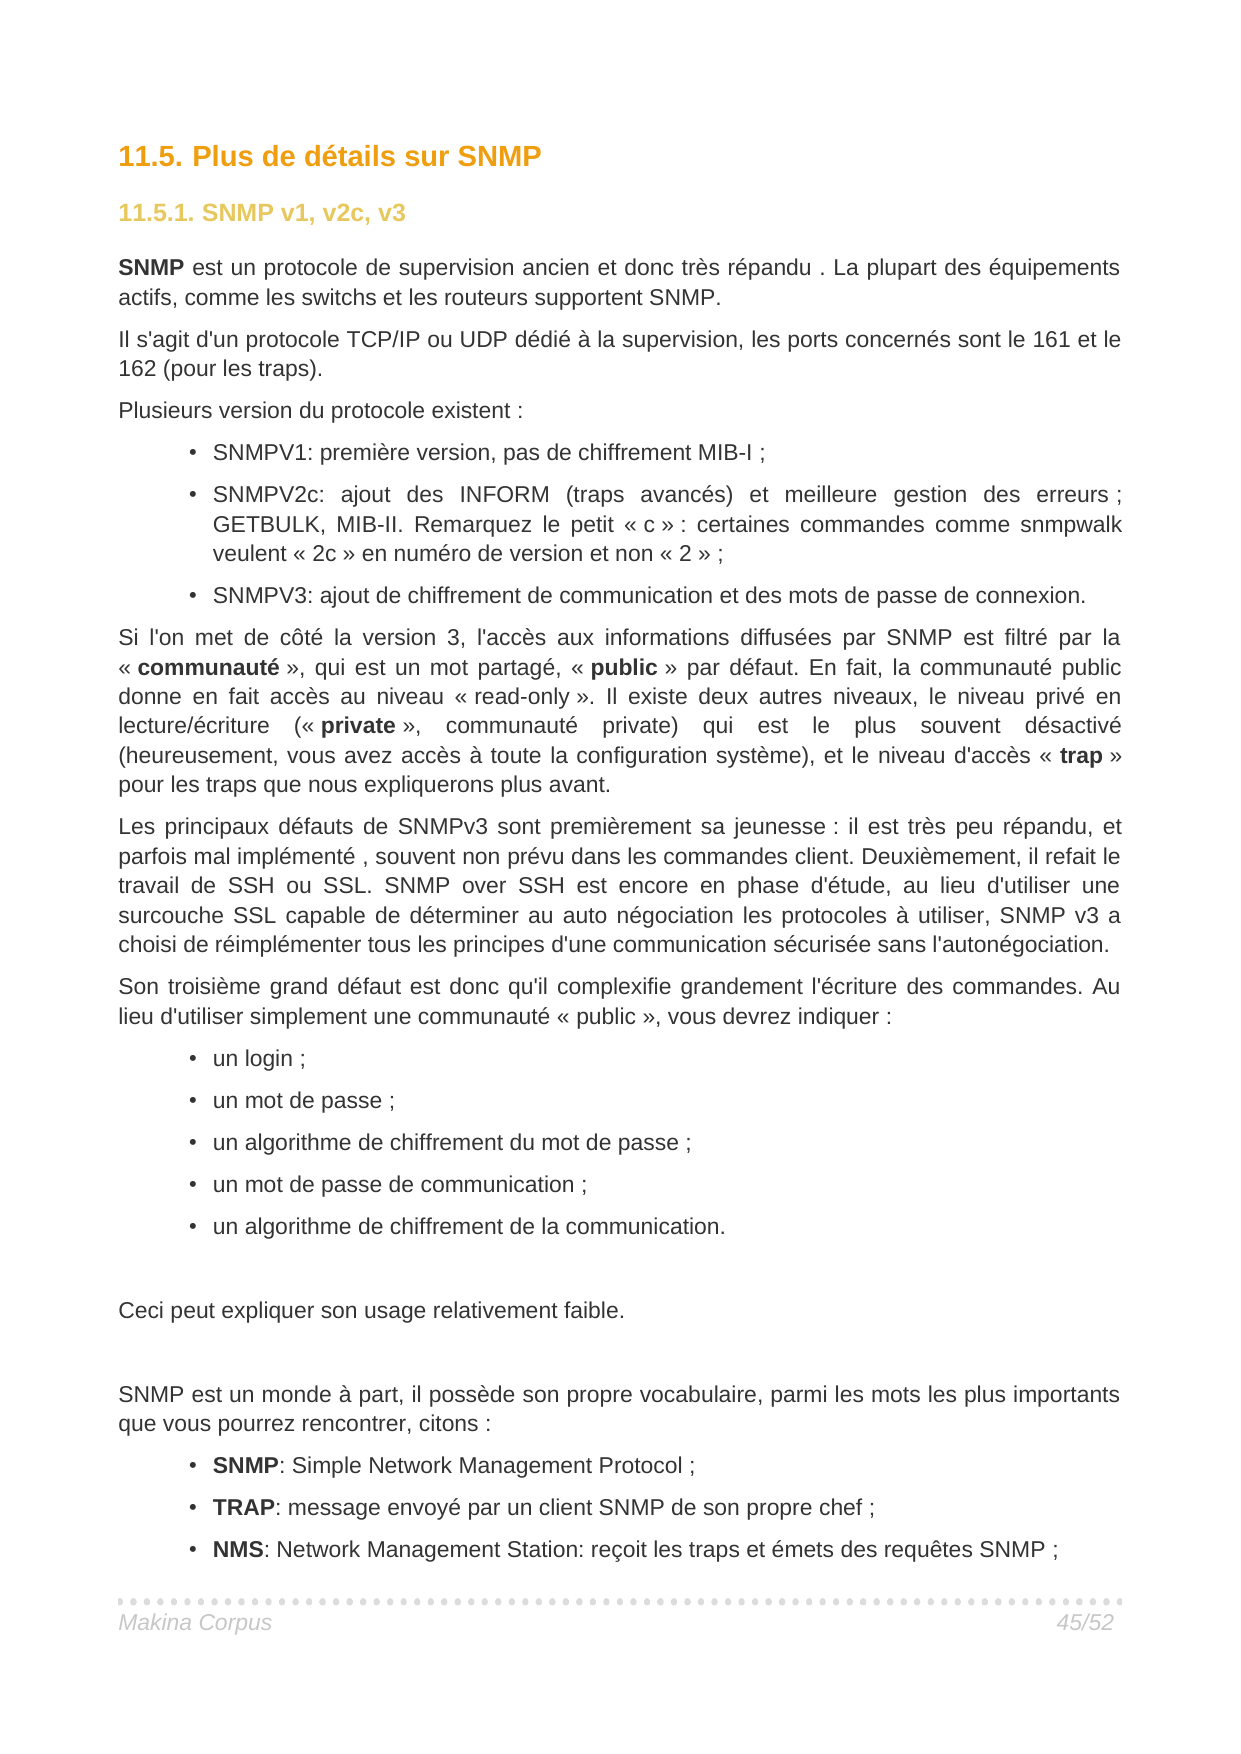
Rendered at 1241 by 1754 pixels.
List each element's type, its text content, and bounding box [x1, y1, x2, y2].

text Plusieurs version du protocole existent : [118, 395, 1122, 424]
list SNMP: Simple Network Management Protocol ; [189, 1450, 1122, 1479]
text Si l'on met de côté la version 3, l'accès aux informations diffusées par SNMP est filtré par la « communauté », qui est un mot partagé, « public » par défaut. En fait, la communauté public donne en fait accès au niveau « read-only ». Il existe deux autres niveaux, le niveau privé en lecture/écriture (« private », communauté private) qui est le plus souvent désactivé (heureusement, vous avez accès à toute la configuration système), et le niveau d'accès « trap » pour les traps que nous expliquerons plus avant. [118, 622, 1122, 799]
list un algorithme de chiffrement du mot de passe ; [189, 1127, 1122, 1156]
text Ceci peut expliquer son usage relativement faible. [118, 1294, 1122, 1324]
subtitle SNMP v1, v2c, v3 [118, 198, 1122, 227]
text SNMP est un monde à part, il possède son propre vocabulaire, parmi les mots les plus importants que vous pourrez rencontrer, citons : [118, 1378, 1122, 1437]
list un mot de passe ; [189, 1084, 1122, 1114]
text SNMP est un protocole de supervision ancien et donc très répandu . La plupart des équipements actifs, comme les switchs et les routeurs supportent SNMP. [118, 252, 1122, 311]
list SNMPV3: ajout de chiffrement de communication et des mots de passe de connexion. [189, 580, 1122, 609]
picture [118, 1593, 1123, 1610]
text Les principaux défauts de SNMPv3 sont premièrement sa jeunesse : il est très peu répandu, et parfois mal implémenté , souvent non prévu dans les commandes client. Deuxièmement, il refait le travail de SSH ou SSL. SNMP over SSH est encore en phase d'étude, au lieu d'utiliser une surcouche SSL capable de déterminer au auto négociation les protocoles à utiliser, SNMP v3 a choisi de réimplémenter tous les principes d'une communication sécurisée sans l'autonégociation. [118, 811, 1122, 959]
text Il s'agit d'un protocole TCP/IP ou UDP dédié à la supervision, les ports concernés sont le 161 et le 162 (pour les traps). [118, 323, 1122, 382]
list un mot de passe de communication ; [189, 1168, 1122, 1198]
text Son troisième grand défaut est donc qu'il complexifie grandement l'écriture des commandes. Au lieu d'utiliser simplement une communauté « public », vous devrez indiquer : [118, 971, 1122, 1030]
subtitle Plus de détails sur SNMP [118, 143, 1122, 173]
list SNMPV2c: ajout des INFORM (traps avancés) et meilleure gestion des erreurs ; GETBULK, MIB-II. Remarquez le petit « c » : certaines commandes comme snmpwalk veulent « 2c » en numéro de version et non « 2 » ; [189, 479, 1122, 567]
list NMS: Network Management Station: reçoit les traps et émets des requêtes SNMP ; [189, 1534, 1122, 1563]
list TRAP: message envoyé par un client SNMP de son propre chef ; [189, 1492, 1122, 1521]
list SNMPV1: première version, pas de chiffrement MIB-I ; [189, 437, 1122, 466]
list un login ; [189, 1043, 1122, 1072]
list un algorithme de chiffrement de la communication. [189, 1211, 1122, 1240]
